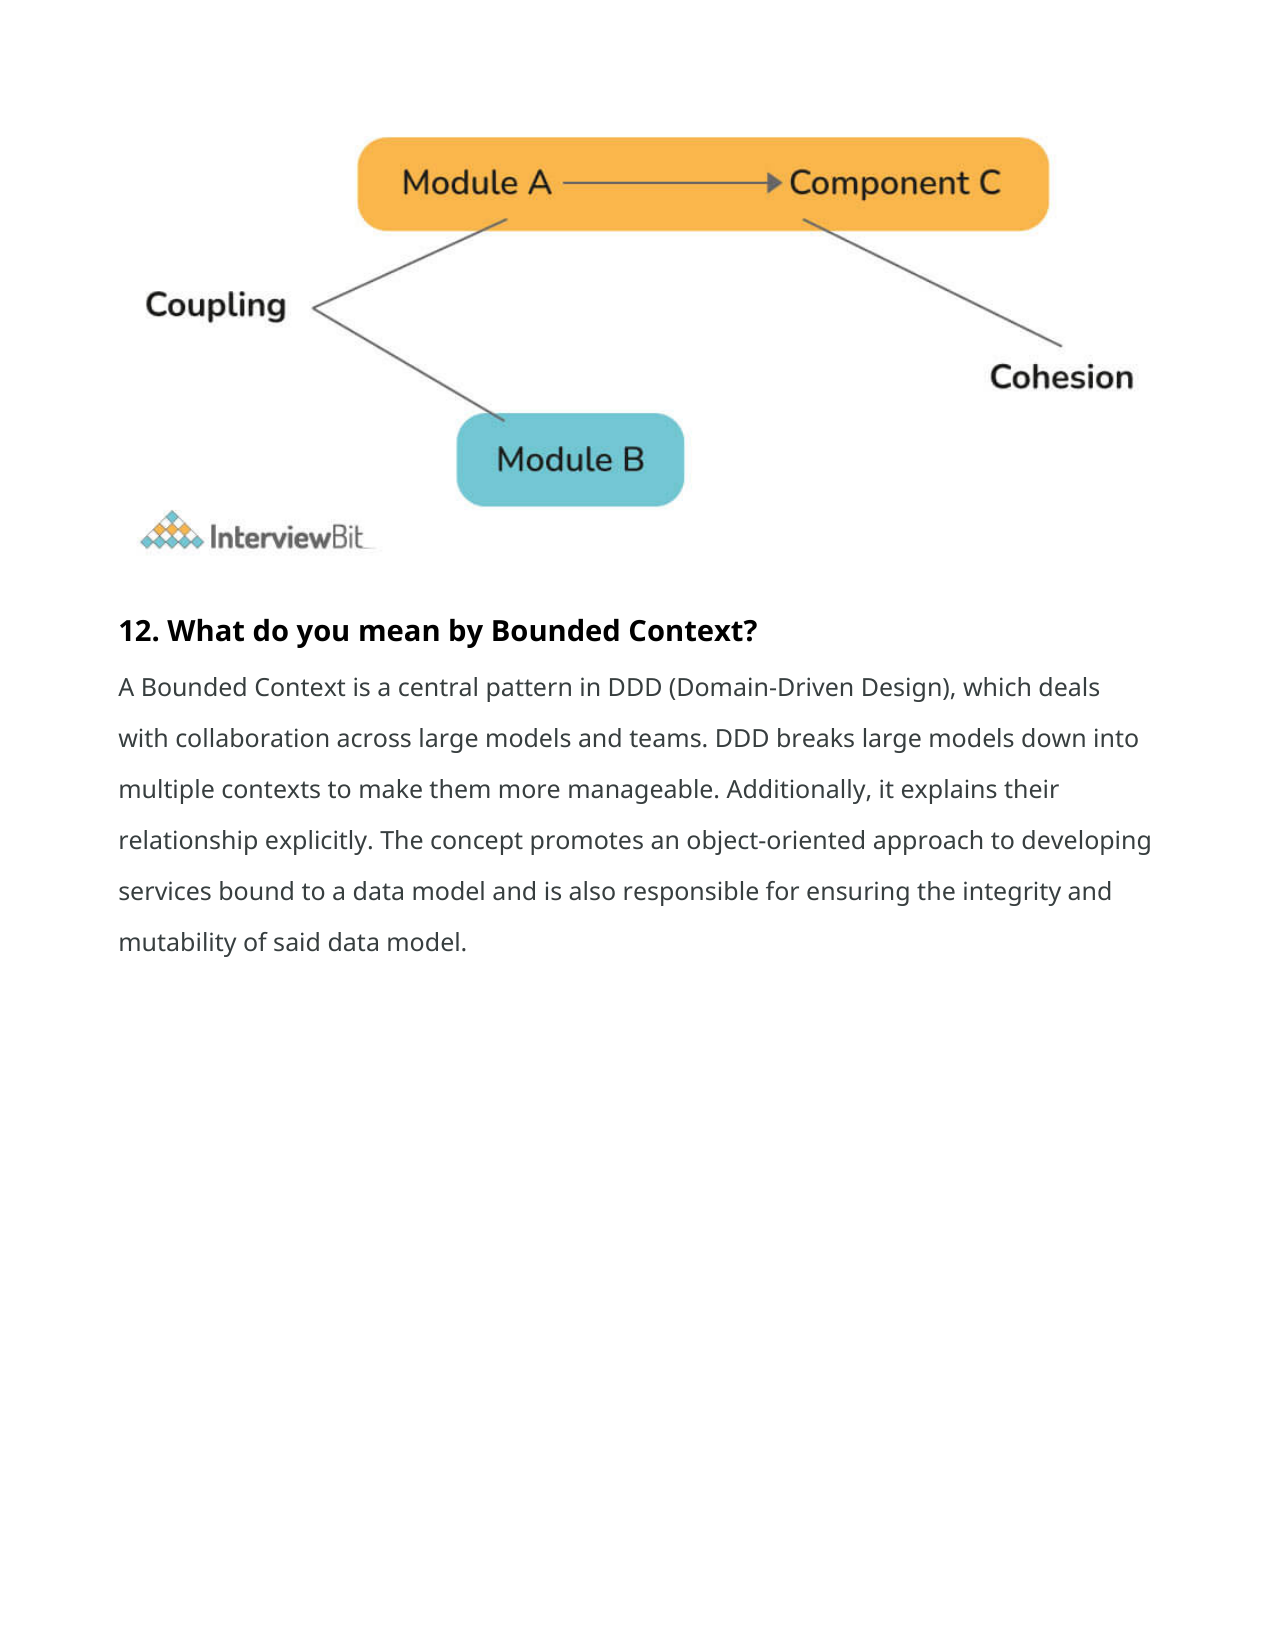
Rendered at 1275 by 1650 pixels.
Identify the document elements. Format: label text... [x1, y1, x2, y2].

text A Bounded Context is a central pattern in DDD (Domain-Driven Design), which deals with collaboration across large models and teams. DDD breaks large models down into multiple contexts to make them more manageable. Additionally, it explains their relationship explicitly. The concept promotes an object-oriented approach to developing services bound to a data model and is also responsible for ensuring the integrity and mutability of said data model. [118, 670, 1157, 959]
subtitle 12. What do you mean by Bounded Context? [118, 610, 1157, 650]
picture [118, 118, 1159, 567]
